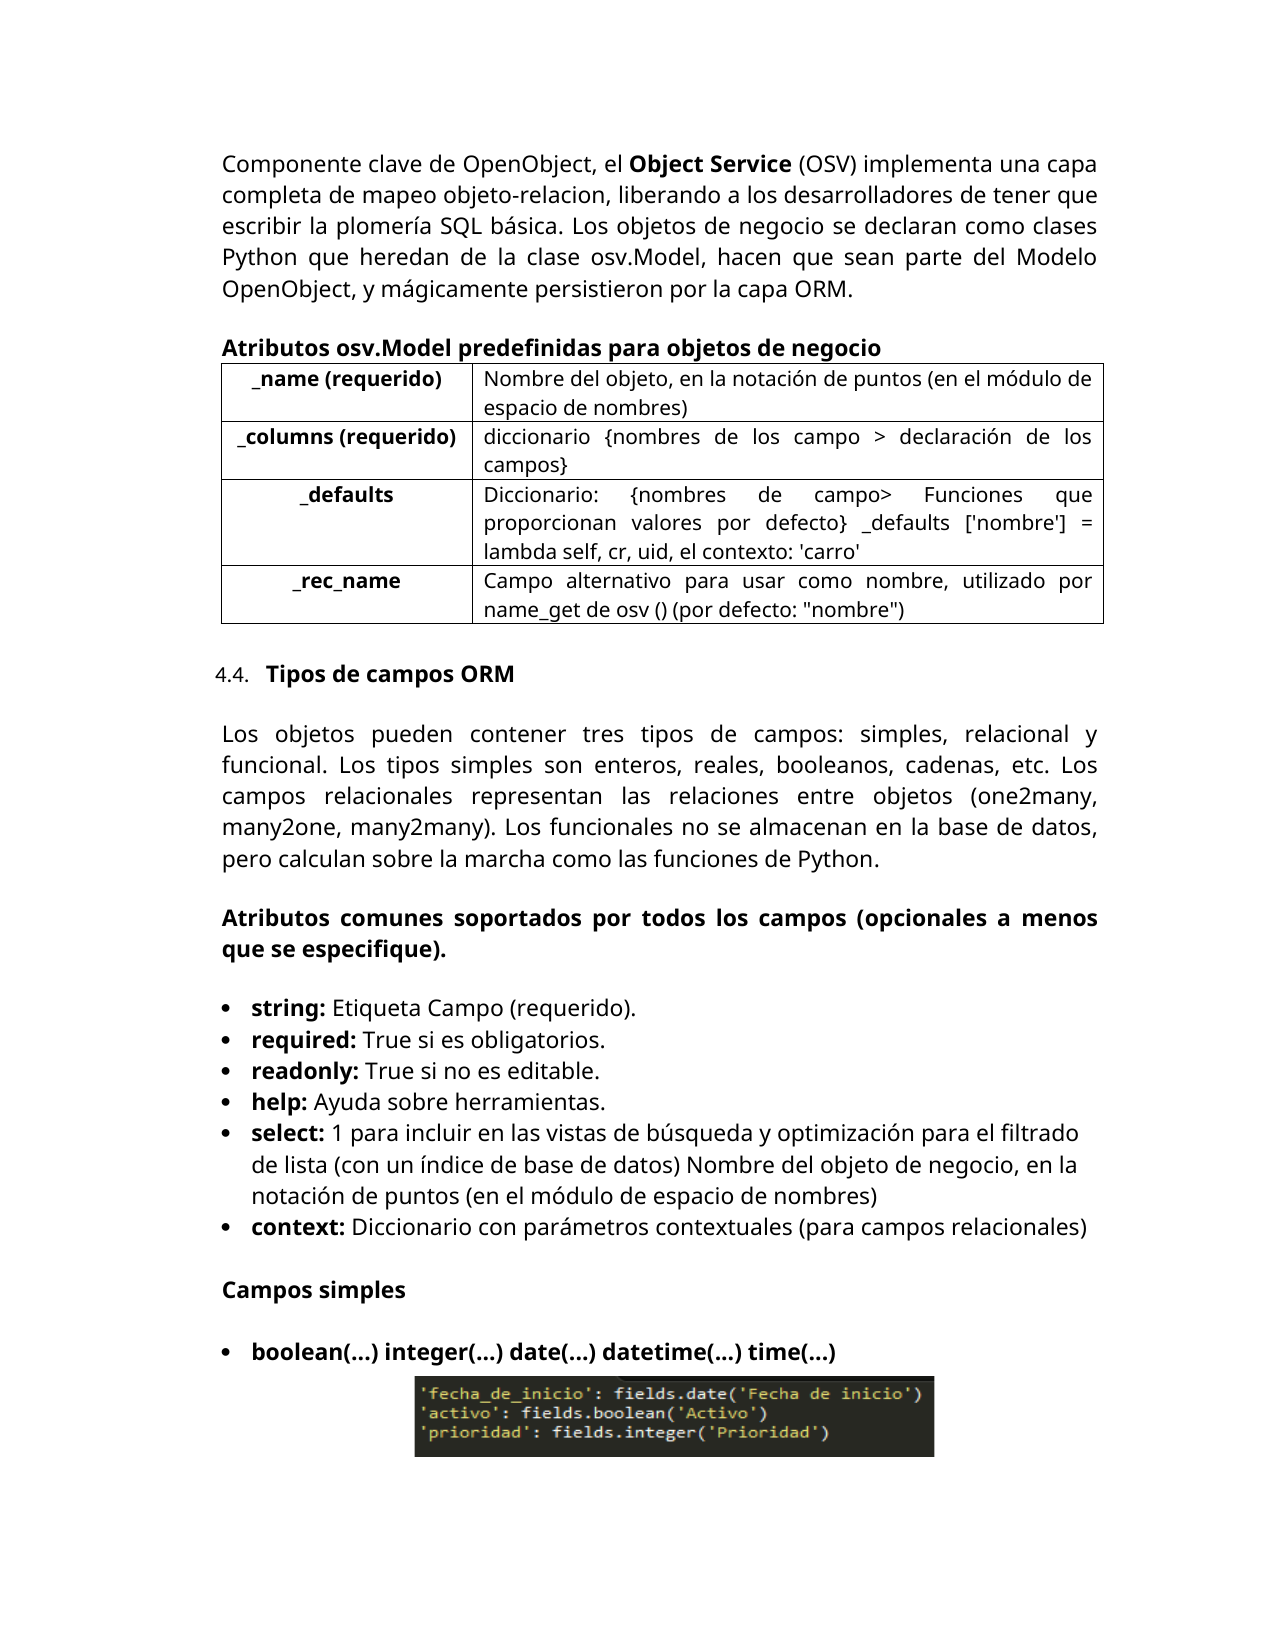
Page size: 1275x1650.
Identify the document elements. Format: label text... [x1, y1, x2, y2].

table_cell _rec_name [222, 566, 472, 623]
list Tipos de campos ORM [215, 658, 1098, 689]
text Componente clave de OpenObject, el Object Service (OSV) implementa una capa completa de mapeo objeto-relacion, liberando a los desarrolladores de tener que escribir la plomería SQL básica. Los objetos de negocio se declaran como clases Python que heredan de la clase osv.Model, hacen que sean parte del Modelo OpenObject, y mágicamente persistieron por la capa ORM. [222, 148, 1098, 304]
text Los objetos pueden contener tres tipos de campos: simples, relacional y funcional. Los tipos simples son enteros, reales, booleanos, cadenas, etc. Los campos relacionales representan las relaciones entre objetos (one2many, many2one, many2many). Los funcionales no se almacenan en la base de datos, pero calculan sobre la marcha como las funciones de Python. [222, 718, 1098, 874]
list context: Diccionario con parámetros contextuales (para campos relacionales) [222, 1211, 1098, 1242]
table_cell diccionario {nombres de los campo > declaración de los campos} [473, 422, 1103, 479]
list boolean(...) integer(...) date(...) datetime(...) time(...) [222, 1336, 1098, 1367]
table_cell _defaults [222, 480, 472, 565]
text Atributos osv.Model predefinidas para objetos de negocio [222, 332, 1098, 363]
list readonly: True si no es editable. [222, 1055, 1098, 1086]
picture [414, 1376, 935, 1457]
list select: 1 para incluir en las vistas de búsqueda y optimización para el filtrado de lista (con un índice de base de datos) Nombre del objeto de negocio, en la notación de puntos (en el módulo de espacio de nombres) [222, 1117, 1098, 1211]
table_cell Campo alternativo para usar como nombre, utilizado por name_get de osv () (por defecto: "nombre") [473, 566, 1103, 623]
table_header _name (requerido) [222, 364, 472, 421]
list string: Etiqueta Campo (requerido). [222, 992, 1098, 1024]
text Campos simples [222, 1274, 1098, 1305]
list help: Ayuda sobre herramientas. [222, 1086, 1098, 1117]
list required: True si es obligatorios. [222, 1024, 1098, 1055]
table_cell Diccionario: {nombres de campo> Funciones que proporcionan valores por defecto} _defaults ['nombre'] = lambda self, cr, uid, el contexto: 'carro' [473, 480, 1103, 565]
table_cell _columns (requerido) [222, 422, 472, 479]
text Atributos comunes soportados por todos los campos (opcionales a menos que se especifique). [222, 902, 1098, 964]
table_header Nombre del objeto, en la notación de puntos (en el módulo de espacio de nombres) [473, 364, 1103, 421]
